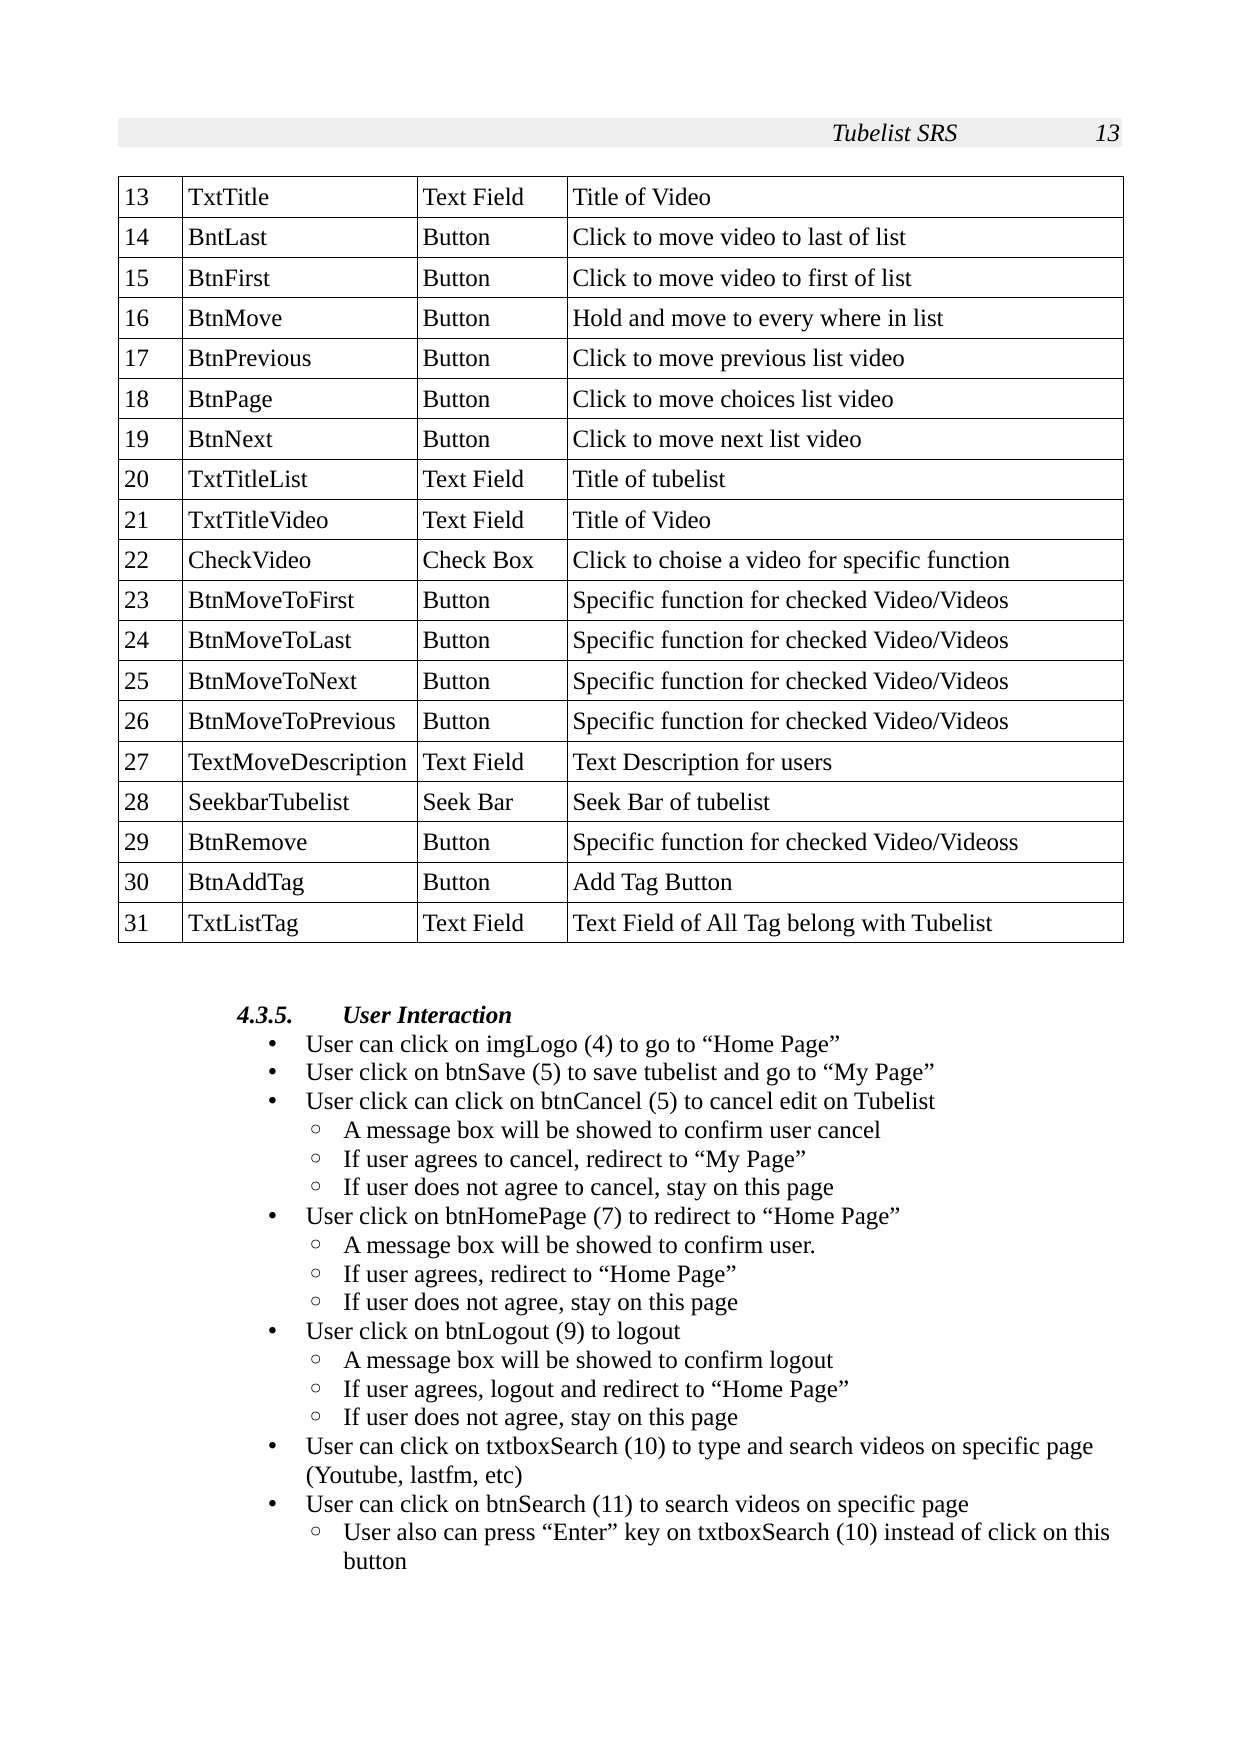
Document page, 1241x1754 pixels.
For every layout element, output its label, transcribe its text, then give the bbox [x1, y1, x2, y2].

table_cell SeekbarTubelist [183, 782, 417, 821]
table_cell 29 [119, 822, 182, 862]
table_cell BtnMoveToPrevious [183, 701, 417, 741]
list If user agrees, redirect to “Home Page” [306, 1259, 1122, 1287]
table_cell BntLast [183, 218, 417, 257]
table_cell 20 [119, 460, 182, 499]
table_cell TxtTitleList [183, 460, 417, 499]
table_cell BtnAddTag [183, 863, 417, 902]
table_cell Hold and move to every where in list [568, 298, 1123, 338]
table_cell Button [418, 701, 567, 741]
table_cell 19 [119, 419, 182, 458]
list User click on btnHomePage (7) to redirect to “Home Page” [268, 1201, 1122, 1230]
table_cell Specific function for checked Video/Videos [568, 581, 1123, 620]
table_cell Text Field [418, 903, 567, 942]
table_cell Specific function for checked Video/Videos [568, 621, 1123, 660]
table_cell Click to move previous list video [568, 339, 1123, 378]
table_cell 17 [119, 339, 182, 378]
table_cell Seek Bar of tubelist [568, 782, 1123, 821]
table_cell Specific function for checked Video/Videos [568, 661, 1123, 700]
table_cell Seek Bar [418, 782, 567, 821]
table_cell TxtTitleVideo [183, 500, 417, 539]
table_cell Button [418, 298, 567, 338]
table_cell Title of tubelist [568, 460, 1123, 499]
table_cell 14 [119, 218, 182, 257]
table_cell Click to choise a video for specific function [568, 540, 1123, 579]
table_cell BtnPrevious [183, 339, 417, 378]
table_cell 21 [119, 500, 182, 539]
table_cell Text Description for users [568, 742, 1123, 781]
table_cell 26 [119, 701, 182, 741]
table_cell Button [418, 339, 567, 378]
list User can click on txtboxSearch (10) to type and search videos on specific page (Youtube, lastfm, etc) [268, 1431, 1122, 1489]
table_cell Text Field [418, 460, 567, 499]
table_cell Button [418, 822, 567, 862]
table_cell CheckVideo [183, 540, 417, 579]
table_cell BtnMoveToFirst [183, 581, 417, 620]
list User click can click on btnCancel (5) to cancel edit on Tubelist [268, 1086, 1122, 1115]
table_cell Text Field of All Tag belong with Tubelist [568, 903, 1123, 942]
list If user does not agree, stay on this page [306, 1402, 1122, 1431]
table_cell Button [418, 661, 567, 700]
table_cell Button [418, 419, 567, 458]
table_cell Specific function for checked Video/Videos [568, 701, 1123, 741]
list User can click on imgLogo (4) to go to “Home Page” [268, 1029, 1122, 1057]
table_cell Title of Video [568, 500, 1123, 539]
table_cell Add Tag Button [568, 863, 1123, 902]
table_cell Title of Video [568, 177, 1123, 217]
table_cell BtnNext [183, 419, 417, 458]
table_cell TxtListTag [183, 903, 417, 942]
table_cell Click to move video to last of list [568, 218, 1123, 257]
table_cell Button [418, 581, 567, 620]
table_cell Button [418, 379, 567, 418]
table_cell Check Box [418, 540, 567, 579]
list A message box will be showed to confirm logout [306, 1345, 1122, 1374]
table_cell Click to move choices list video [568, 379, 1123, 418]
table_cell BtnMoveToLast [183, 621, 417, 660]
list User also can press “Enter” key on txtboxSearch (10) instead of click on this button [306, 1517, 1122, 1575]
list User Interaction [231, 1000, 1122, 1029]
table_cell BtnMoveToNext [183, 661, 417, 700]
table_cell Specific function for checked Video/Videoss [568, 822, 1123, 862]
table_cell 24 [119, 621, 182, 660]
table_cell Click to move next list video [568, 419, 1123, 458]
list If user does not agree to cancel, stay on this page [306, 1172, 1122, 1201]
table_cell Button [418, 218, 567, 257]
list If user agrees to cancel, redirect to “My Page” [306, 1144, 1122, 1172]
table_cell TxtTitle [183, 177, 417, 217]
table_cell 22 [119, 540, 182, 579]
table_cell 13 [119, 177, 182, 217]
table_cell 30 [119, 863, 182, 902]
table_cell BtnFirst [183, 258, 417, 297]
table_cell Text Field [418, 500, 567, 539]
table_cell 15 [119, 258, 182, 297]
table_cell Click to move video to first of list [568, 258, 1123, 297]
list If user agrees, logout and redirect to “Home Page” [306, 1374, 1122, 1402]
table_cell Text Field [418, 177, 567, 217]
table_cell 28 [119, 782, 182, 821]
list User click on btnSave (5) to save tubelist and go to “My Page” [268, 1057, 1122, 1086]
table_cell BtnRemove [183, 822, 417, 862]
table_cell TextMoveDescription [183, 742, 417, 781]
table_cell 31 [119, 903, 182, 942]
table_cell 18 [119, 379, 182, 418]
table_cell 27 [119, 742, 182, 781]
list User can click on btnSearch (11) to search videos on specific page [268, 1489, 1122, 1517]
list If user does not agree, stay on this page [306, 1287, 1122, 1316]
list A message box will be showed to confirm user. [306, 1230, 1122, 1259]
list User click on btnLogout (9) to logout [268, 1316, 1122, 1345]
table_cell 25 [119, 661, 182, 700]
table_cell Button [418, 621, 567, 660]
table_cell Button [418, 258, 567, 297]
table_cell Text Field [418, 742, 567, 781]
table_cell 23 [119, 581, 182, 620]
table_cell BtnMove [183, 298, 417, 338]
list A message box will be showed to confirm user cancel [306, 1115, 1122, 1144]
table_cell 16 [119, 298, 182, 338]
table_cell BtnPage [183, 379, 417, 418]
table_cell Button [418, 863, 567, 902]
